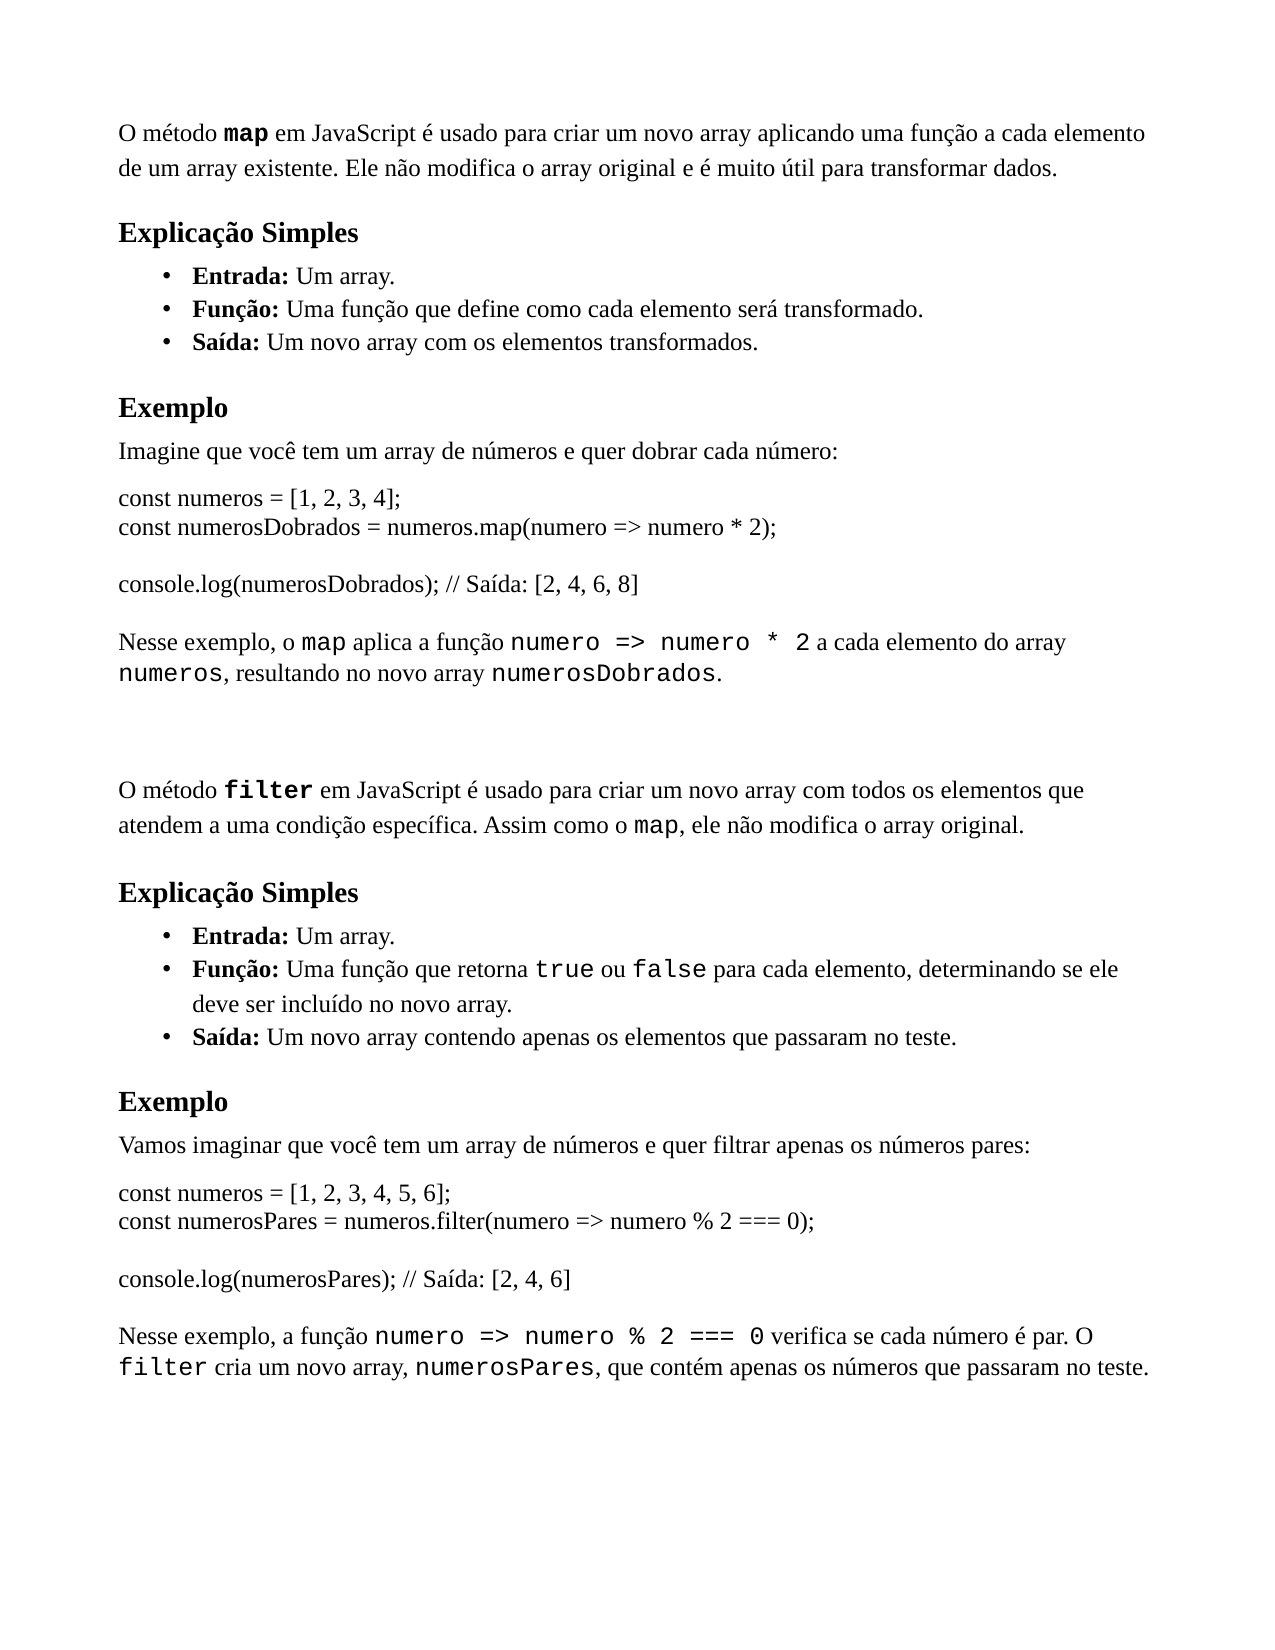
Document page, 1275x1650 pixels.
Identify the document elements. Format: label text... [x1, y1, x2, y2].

list Função: Uma função que retorna true ou false para cada elemento, determinando se ele deve ser incluído no novo array. [162, 954, 1157, 1018]
text Vamos imaginar que você tem um array de números e quer filtrar apenas os números pares: [118, 1130, 1157, 1159]
list Função: Uma função que define como cada elemento será transformado. [162, 294, 1157, 323]
text O método filter em JavaScript é usado para criar um novo array com todos os elementos que atendem a uma condição específica. Assim como o map, ele não modifica o array original. [118, 775, 1157, 841]
text console.log(numerosPares); // Saída: [2, 4, 6] [118, 1264, 1157, 1293]
text const numerosDobrados = numeros.map(numero => numero * 2); [118, 512, 1157, 541]
subtitle Exemplo [118, 390, 1157, 423]
text const numerosPares = numeros.filter(numero => numero % 2 === 0); [118, 1206, 1157, 1235]
subtitle Exemplo [118, 1084, 1157, 1118]
list Saída: Um novo array com os elementos transformados. [162, 327, 1157, 356]
text Nesse exemplo, a função numero => numero % 2 === 0 verifica se cada número é par. O filter cria um novo array, numerosPares, que contém apenas os números que passaram no teste. [118, 1321, 1157, 1383]
text const numeros = [1, 2, 3, 4, 5, 6]; [118, 1178, 1157, 1206]
text const numeros = [1, 2, 3, 4]; [118, 483, 1157, 512]
list Entrada: Um array. [162, 261, 1157, 290]
list Saída: Um novo array contendo apenas os elementos que passaram no teste. [162, 1022, 1157, 1051]
subtitle Explicação Simples [118, 215, 1157, 249]
text console.log(numerosDobrados); // Saída: [2, 4, 6, 8] [118, 569, 1157, 598]
subtitle Explicação Simples [118, 875, 1157, 908]
list Entrada: Um array. [162, 921, 1157, 949]
text Nesse exemplo, o map aplica a função numero => numero * 2 a cada elemento do array numeros, resultando no novo array numerosDobrados. [118, 627, 1157, 689]
text O método map em JavaScript é usado para criar um novo array aplicando uma função a cada elemento de um array existente. Ele não modifica o array original e é muito útil para transformar dados. [118, 118, 1157, 182]
text Imagine que você tem um array de números e quer dobrar cada número: [118, 436, 1157, 464]
